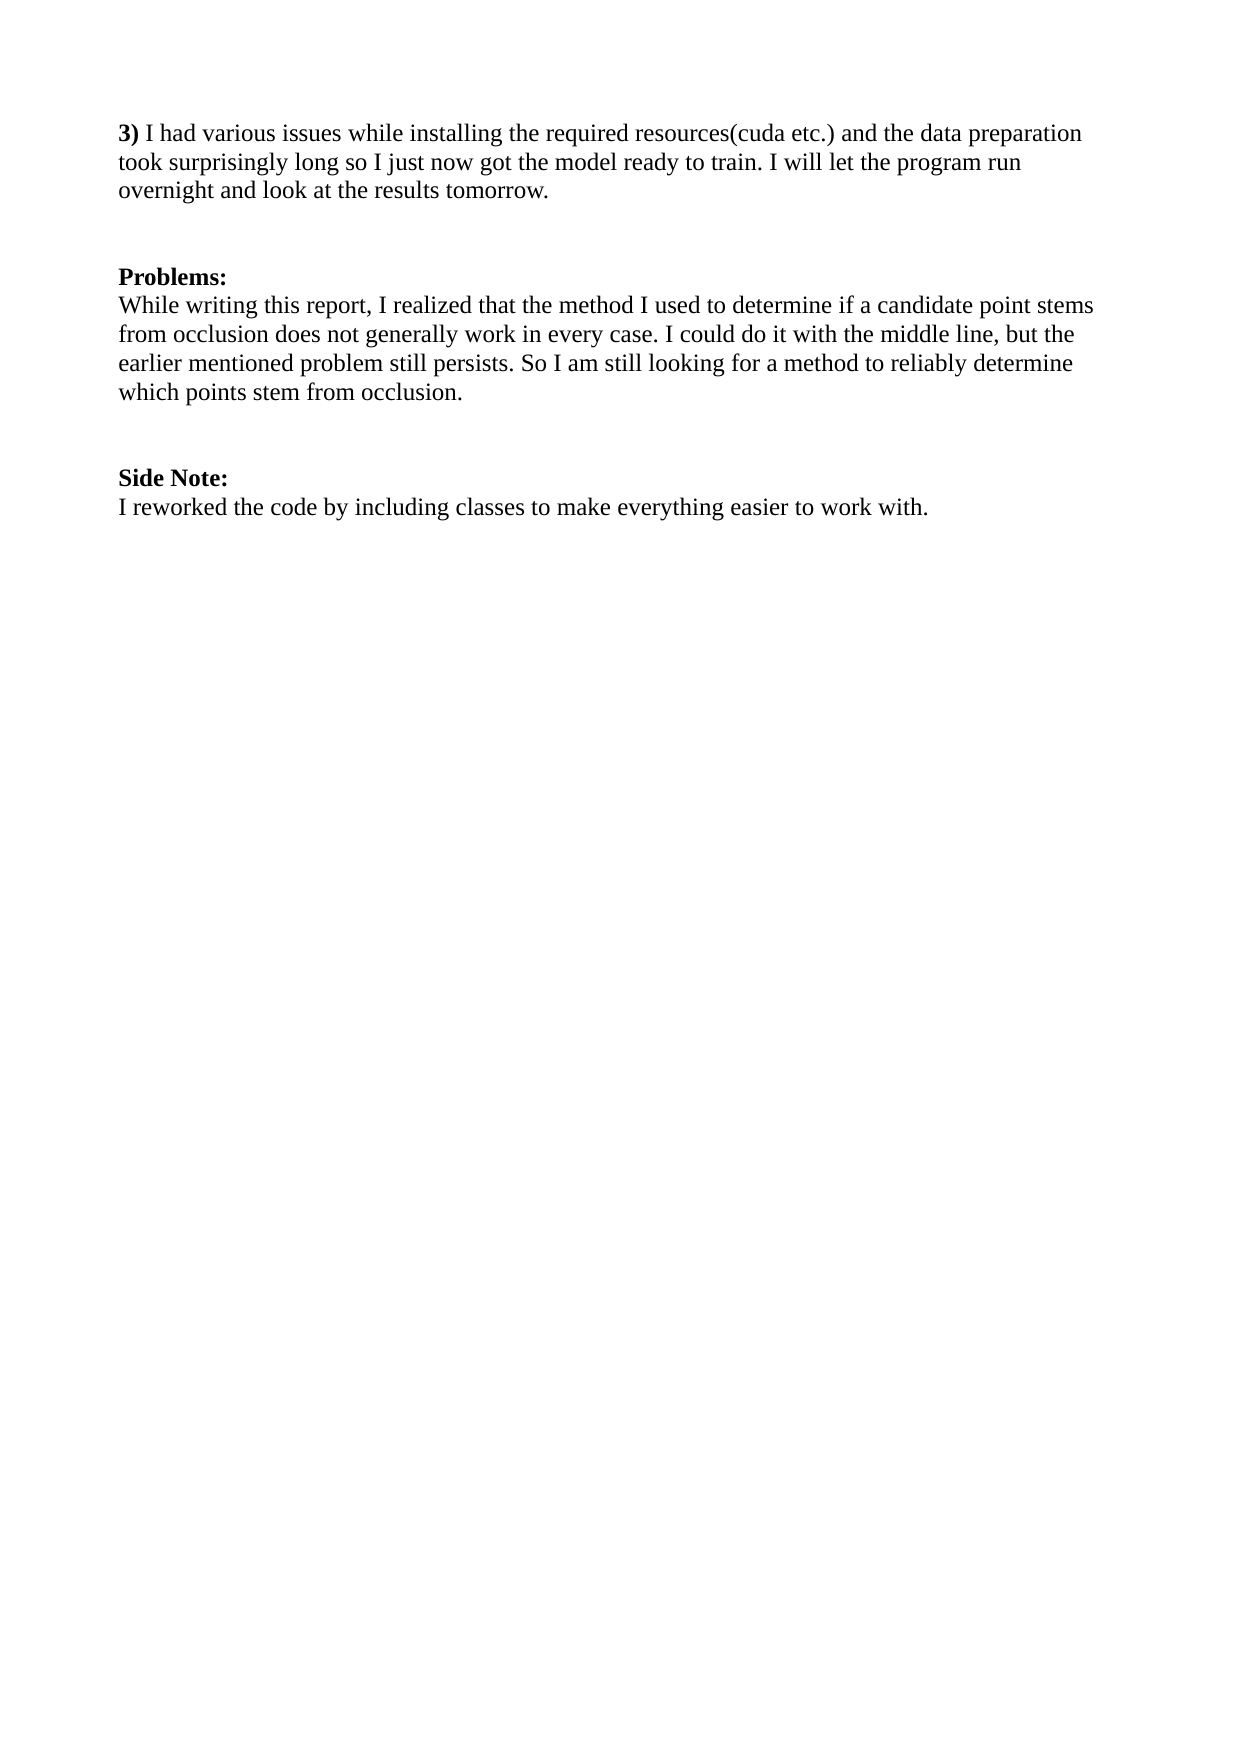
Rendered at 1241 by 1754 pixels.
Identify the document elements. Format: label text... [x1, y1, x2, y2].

text 3) I had various issues while installing the required resources(cuda etc.) and the data preparation took surprisingly long so I just now got the model ready to train. I will let the program run overnight and look at the results tomorrow. [118, 118, 1122, 204]
text Side Note: [118, 463, 1122, 492]
text Problems: [118, 262, 1122, 291]
text I reworked the code by including classes to make everything easier to work with. [118, 492, 1122, 521]
text While writing this report, I realized that the method I used to determine if a candidate point stems from occlusion does not generally work in every case. I could do it with the middle line, but the earlier mentioned problem still persists. So I am still looking for a method to reliably determine which points stem from occlusion. [118, 291, 1122, 406]
